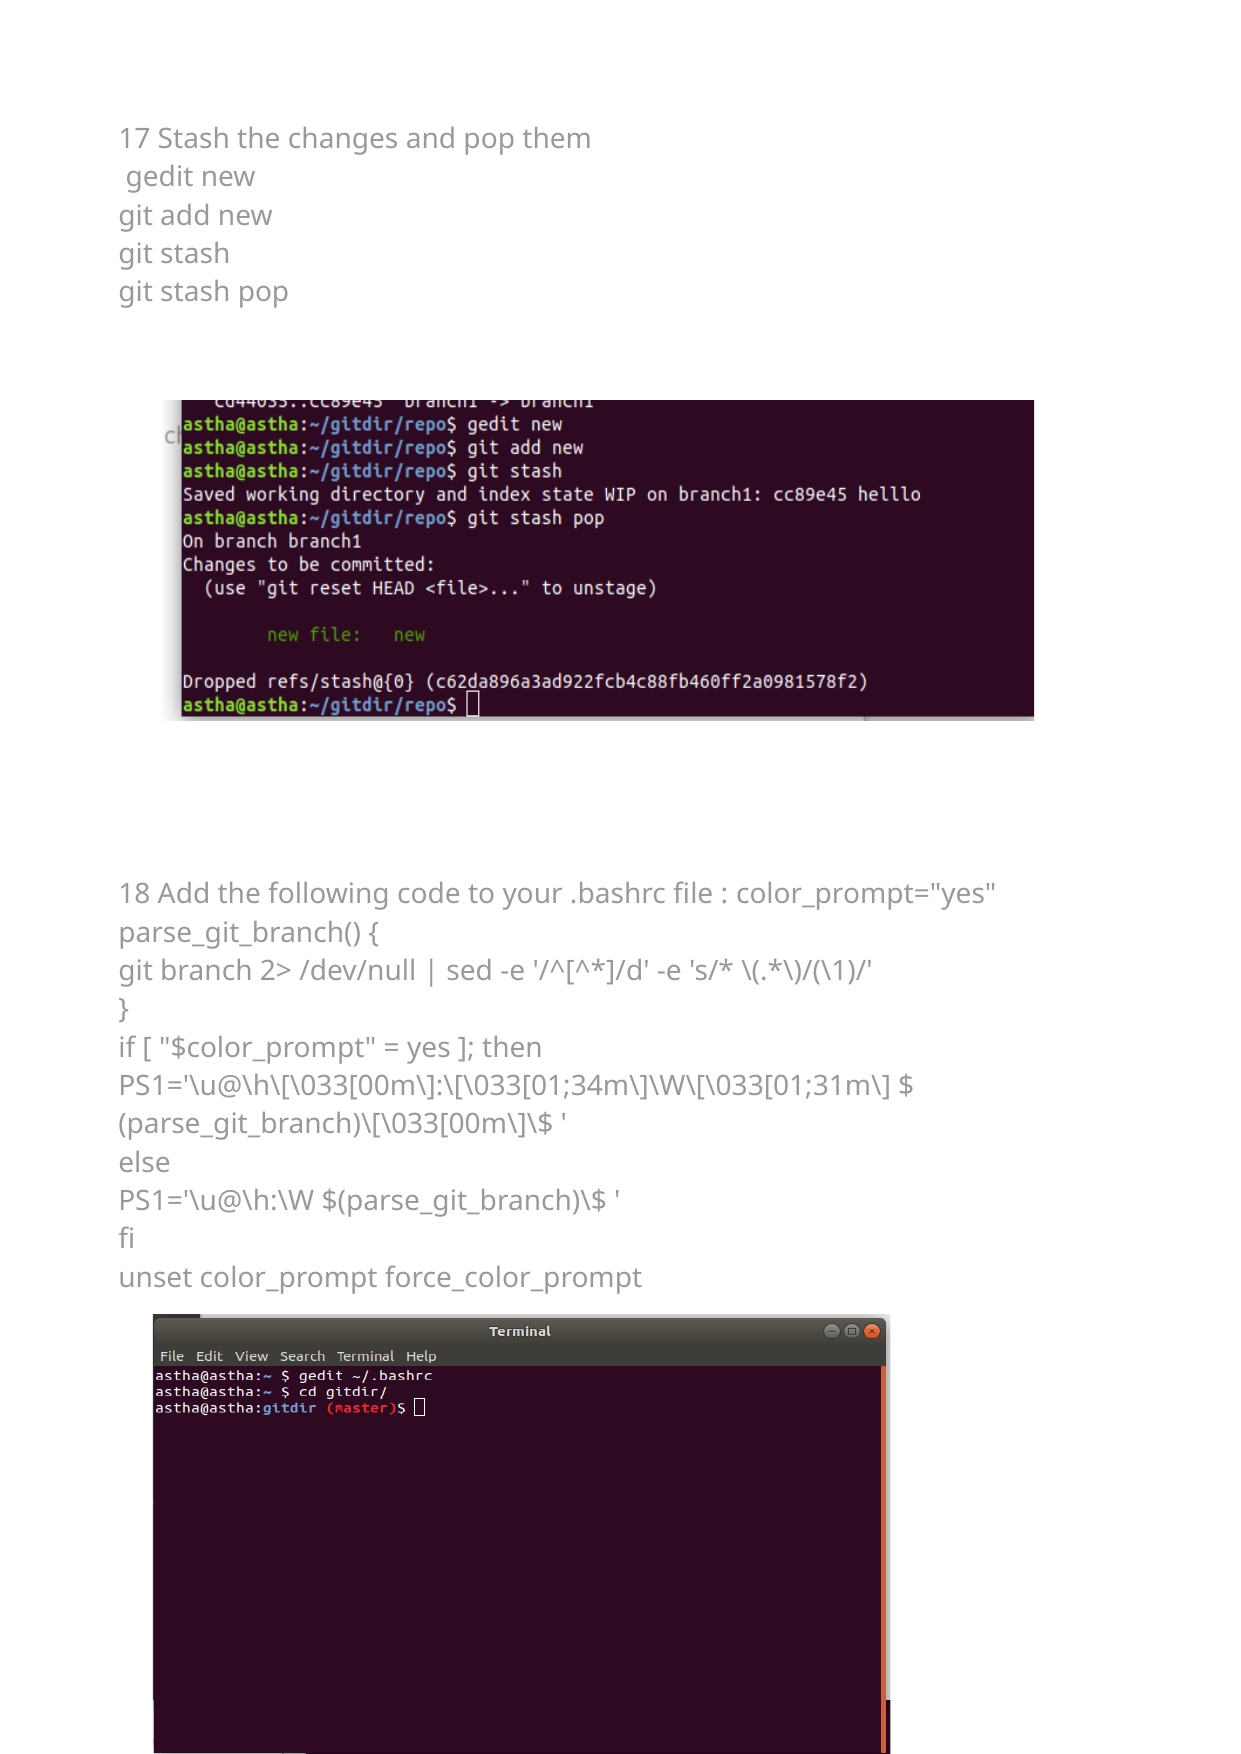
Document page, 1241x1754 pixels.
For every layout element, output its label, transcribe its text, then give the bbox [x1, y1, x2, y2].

picture [152, 1314, 891, 1754]
text gedit new [118, 156, 1122, 195]
text git stash [118, 233, 1122, 271]
picture [162, 400, 1035, 721]
text git stash pop [118, 271, 1122, 310]
text 17 Stash the changes and pop them [118, 118, 1122, 156]
text git add new [118, 195, 1122, 233]
text 18 Add the following code to your .bashrc file : color_prompt="yes" parse_git_branch() { git branch 2> /dev/null | sed -e '/^[^*]/d' -e 's/* \(.*\)/(\1)/' } if [ "$color_prompt" = yes ]; then PS1='\u@\h\[\033[00m\]:\[\033[01;34m\]\W\[\033[01;31m\] $(parse_git_branch)\[\033[00m\]\$ ' else PS1='\u@\h:\W $(parse_git_branch)\$ ' fi unset color_prompt force_color_prompt [118, 874, 1122, 1296]
